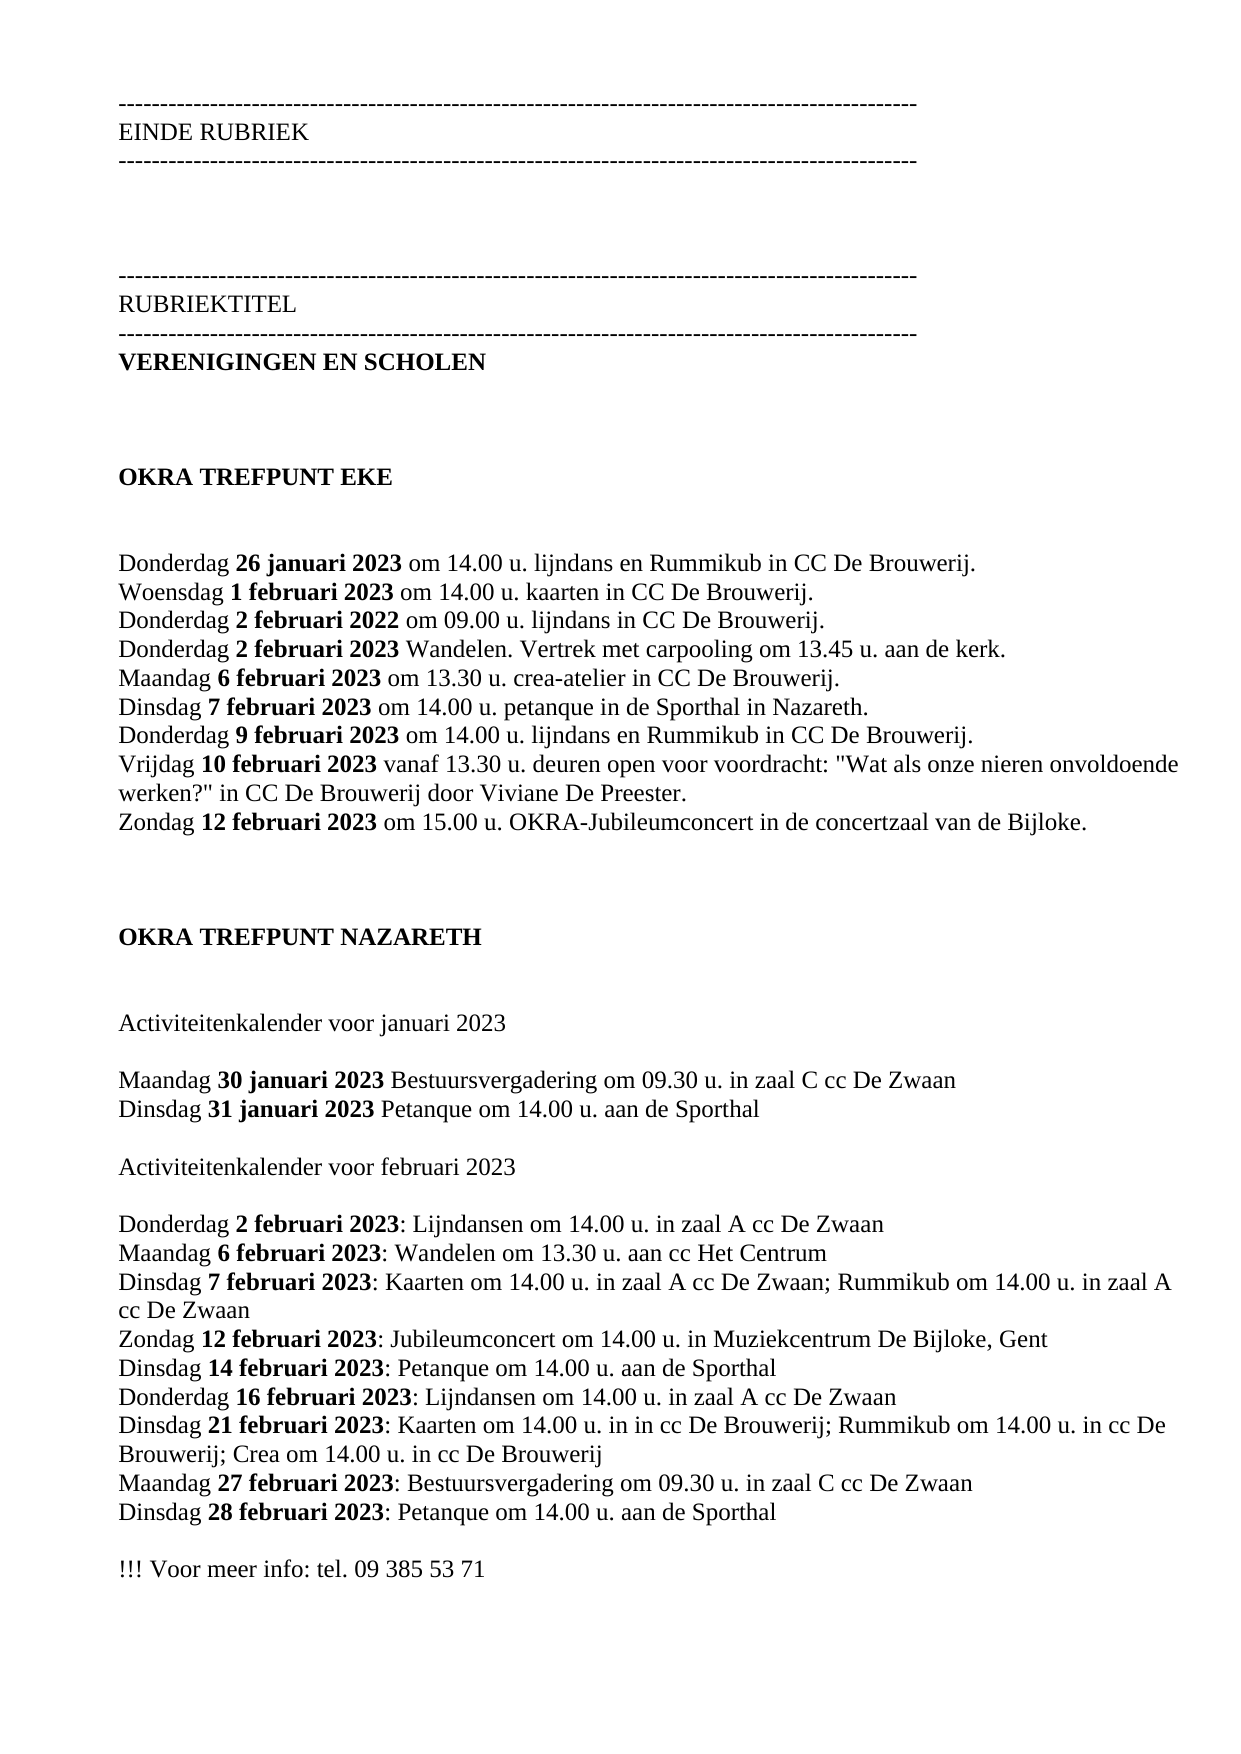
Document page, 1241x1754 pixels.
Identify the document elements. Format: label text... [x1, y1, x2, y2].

text ------------------------------------------------------------------------------------------------ EINDE RUBRIEK ------------------------------------------------------------------------------------------------ ------------------------------------------------------------------------------------------------ RUBRIEKTITEL ------------------------------------------------------------------------------------------------ VERENIGINGEN EN SCHOLEN OKRA TREFPUNT EKE Donderdag 26 januari 2023 om 14.00 u. lijndans en Rummikub in CC De Brouwerij. Woensdag 1 februari 2023 om 14.00 u. kaarten in CC De Brouwerij. Donderdag 2 februari 2022 om 09.00 u. lijndans in CC De Brouwerij. Donderdag 2 februari 2023 Wandelen. Vertrek met carpooling om 13.45 u. aan de kerk. Maandag 6 februari 2023 om 13.30 u. crea-atelier in CC De Brouwerij. Dinsdag 7 februari 2023 om 14.00 u. petanque in de Sporthal in Nazareth. Donderdag 9 februari 2023 om 14.00 u. lijndans en Rummikub in CC De Brouwerij. Vrijdag 10 februari 2023 vanaf 13.30 u. deuren open voor voordracht: "Wat als onze nieren onvoldoende werken?" in CC De Brouwerij door Viviane De Preester. Zondag 12 februari 2023 om 15.00 u. OKRA-Jubileumconcert in de concertzaal van de Bijloke. OKRA TREFPUNT NAZARETH Activiteitenkalender voor januari 2023 Maandag 30 januari 2023 Bestuursvergadering om 09.30 u. in zaal C cc De Zwaan Dinsdag 31 januari 2023 Petanque om 14.00 u. aan de Sporthal Activiteitenkalender voor februari 2023 Donderdag 2 februari 2023: Lijndansen om 14.00 u. in zaal A cc De Zwaan Maandag 6 februari 2023: Wandelen om 13.30 u. aan cc Het Centrum Dinsdag 7 februari 2023: Kaarten om 14.00 u. in zaal A cc De Zwaan; Rummikub om 14.00 u. in zaal A cc De Zwaan Zondag 12 februari 2023: Jubileumconcert om 14.00 u. in Muziekcentrum De Bijloke, Gent Dinsdag 14 februari 2023: Petanque om 14.00 u. aan de Sporthal Donderdag 16 februari 2023: Lijndansen om 14.00 u. in zaal A cc De Zwaan Dinsdag 21 februari 2023: Kaarten om 14.00 u. in in cc De Brouwerij; Rummikub om 14.00 u. in cc De Brouwerij; Crea om 14.00 u. in cc De Brouwerij Maandag 27 februari 2023: Bestuursvergadering om 09.30 u. in zaal C cc De Zwaan Dinsdag 28 februari 2023: Petanque om 14.00 u. aan de Sporthal !!! Voor meer info: tel. 09 385 53 71 [118, 59, 1181, 1669]
